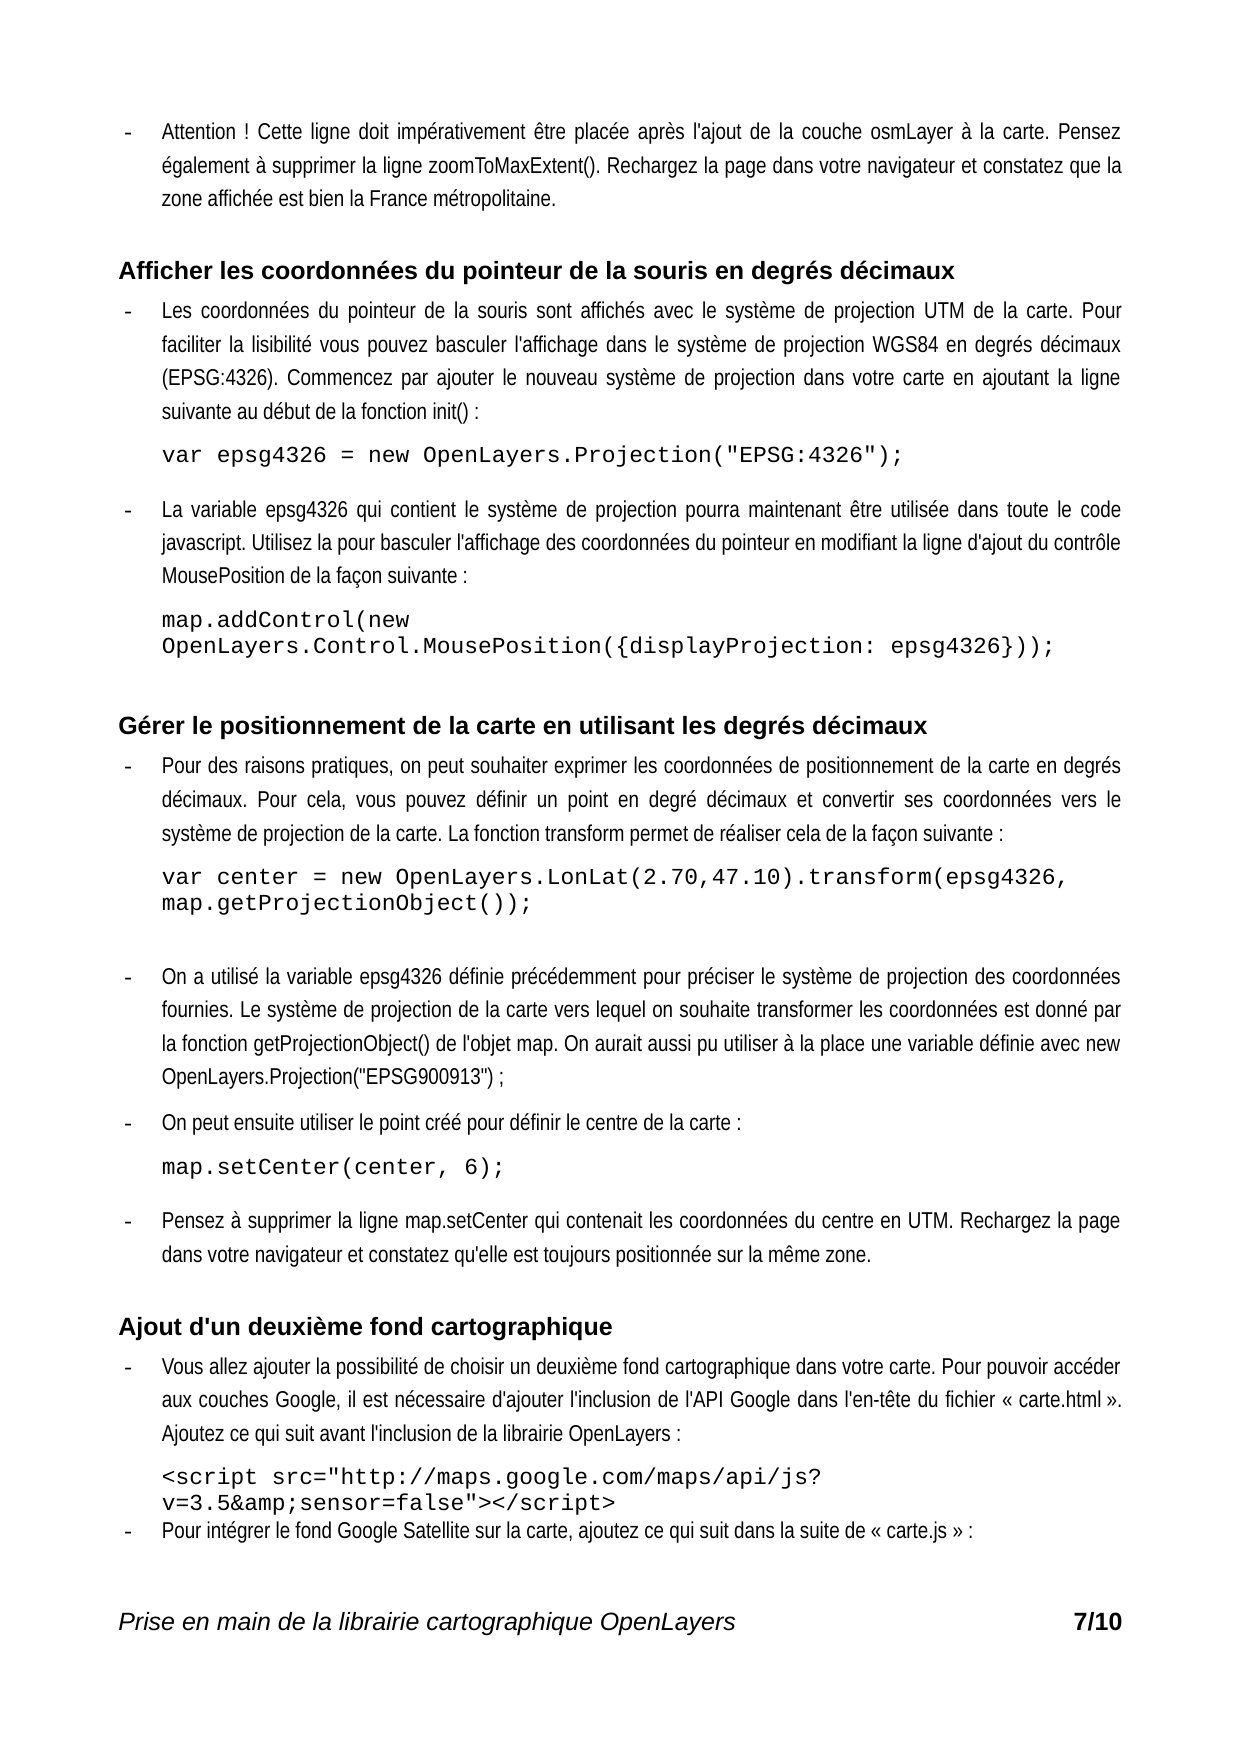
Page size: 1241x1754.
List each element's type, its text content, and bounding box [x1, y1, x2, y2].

subtitle Gérer le positionnement de la carte en utilisant les degrés décimaux [118, 711, 1122, 740]
list La variable epsg4326 qui contient le système de projection pourra maintenant être utilisée dans toute le code javascript. Utilisez la pour basculer l'affichage des coordonnées du pointeur en modifiant la ligne d'ajout du contrôle MousePosition de la façon suivante : [124, 496, 1122, 596]
list Attention ! Cette ligne doit impérativement être placée après l'ajout de la couche osmLayer à la carte. Pensez également à supprimer la ligne zoomToMaxExtent(). Rechargez la page dans votre navigateur et constatez que la zone affichée est bien la France métropolitaine. [124, 118, 1122, 218]
list Pour intégrer le fond Google Satellite sur la carte, ajoutez ce qui suit dans la suite de « carte.js » : [124, 1517, 1122, 1551]
subtitle Ajout d'un deuxième fond cartographique [118, 1311, 1122, 1340]
subtitle Afficher les coordonnées du pointeur de la souris en degrés décimaux [118, 256, 1122, 285]
list Pour des raisons pratiques, on peut souhaiter exprimer les coordonnées de positionnement de la carte en degrés décimaux. Pour cela, vous pouvez définir un point en degré décimaux et convertir ses coordonnées vers le système de projection de la carte. La fonction transform permet de réaliser cela de la façon suivante : [124, 752, 1122, 853]
list map.setCenter(center, 6); [124, 1155, 1122, 1181]
list var center = new OpenLayers.LonLat(2.70,47.10).transform(epsg4326, map.getProjectionObject()); [124, 865, 1122, 917]
list On peut ensuite utiliser le point créé pour définir le centre de la carte : [124, 1109, 1122, 1143]
list var epsg4326 = new OpenLayers.Projection("EPSG:4326"); [124, 444, 1122, 469]
list Vous allez ajouter la possibilité de choisir un deuxième fond cartographique dans votre carte. Pour pouvoir accéder aux couches Google, il est nécessaire d'ajouter l'inclusion de l'API Google dans l'en-tête du fichier « carte.html ». Ajoutez ce qui suit avant l'inclusion de la librairie OpenLayers : [124, 1353, 1122, 1453]
list Les coordonnées du pointeur de la souris sont affichés avec le système de projection UTM de la carte. Pour faciliter la lisibilité vous pouvez basculer l'affichage dans le système de projection WGS84 en degrés décimaux (EPSG:4326). Commencez par ajouter le nouveau système de projection dans votre carte en ajoutant la ligne suivante au début de la fonction init() : [124, 297, 1122, 431]
list Pensez à supprimer la ligne map.setCenter qui contenait les coordonnées du centre en UTM. Rechargez la page dans votre navigateur et constatez qu'elle est toujours positionnée sur la même zone. [124, 1207, 1122, 1274]
list map.addControl(new OpenLayers.Control.MousePosition({displayProjection: epsg4326})); [124, 608, 1122, 660]
list <script src="http://maps.google.com/maps/api/js?v=3.5&amp;sensor=false"></script> [124, 1466, 1122, 1517]
list On a utilisé la variable epsg4326 définie précédemment pour préciser le système de projection des coordonnées fournies. Le système de projection de la carte vers lequel on souhaite transformer les coordonnées est donné par la fonction getProjectionObject() de l'objet map. On aurait aussi pu utiliser à la place une variable définie avec new OpenLayers.Projection("EPSG900913") ; [124, 963, 1122, 1097]
